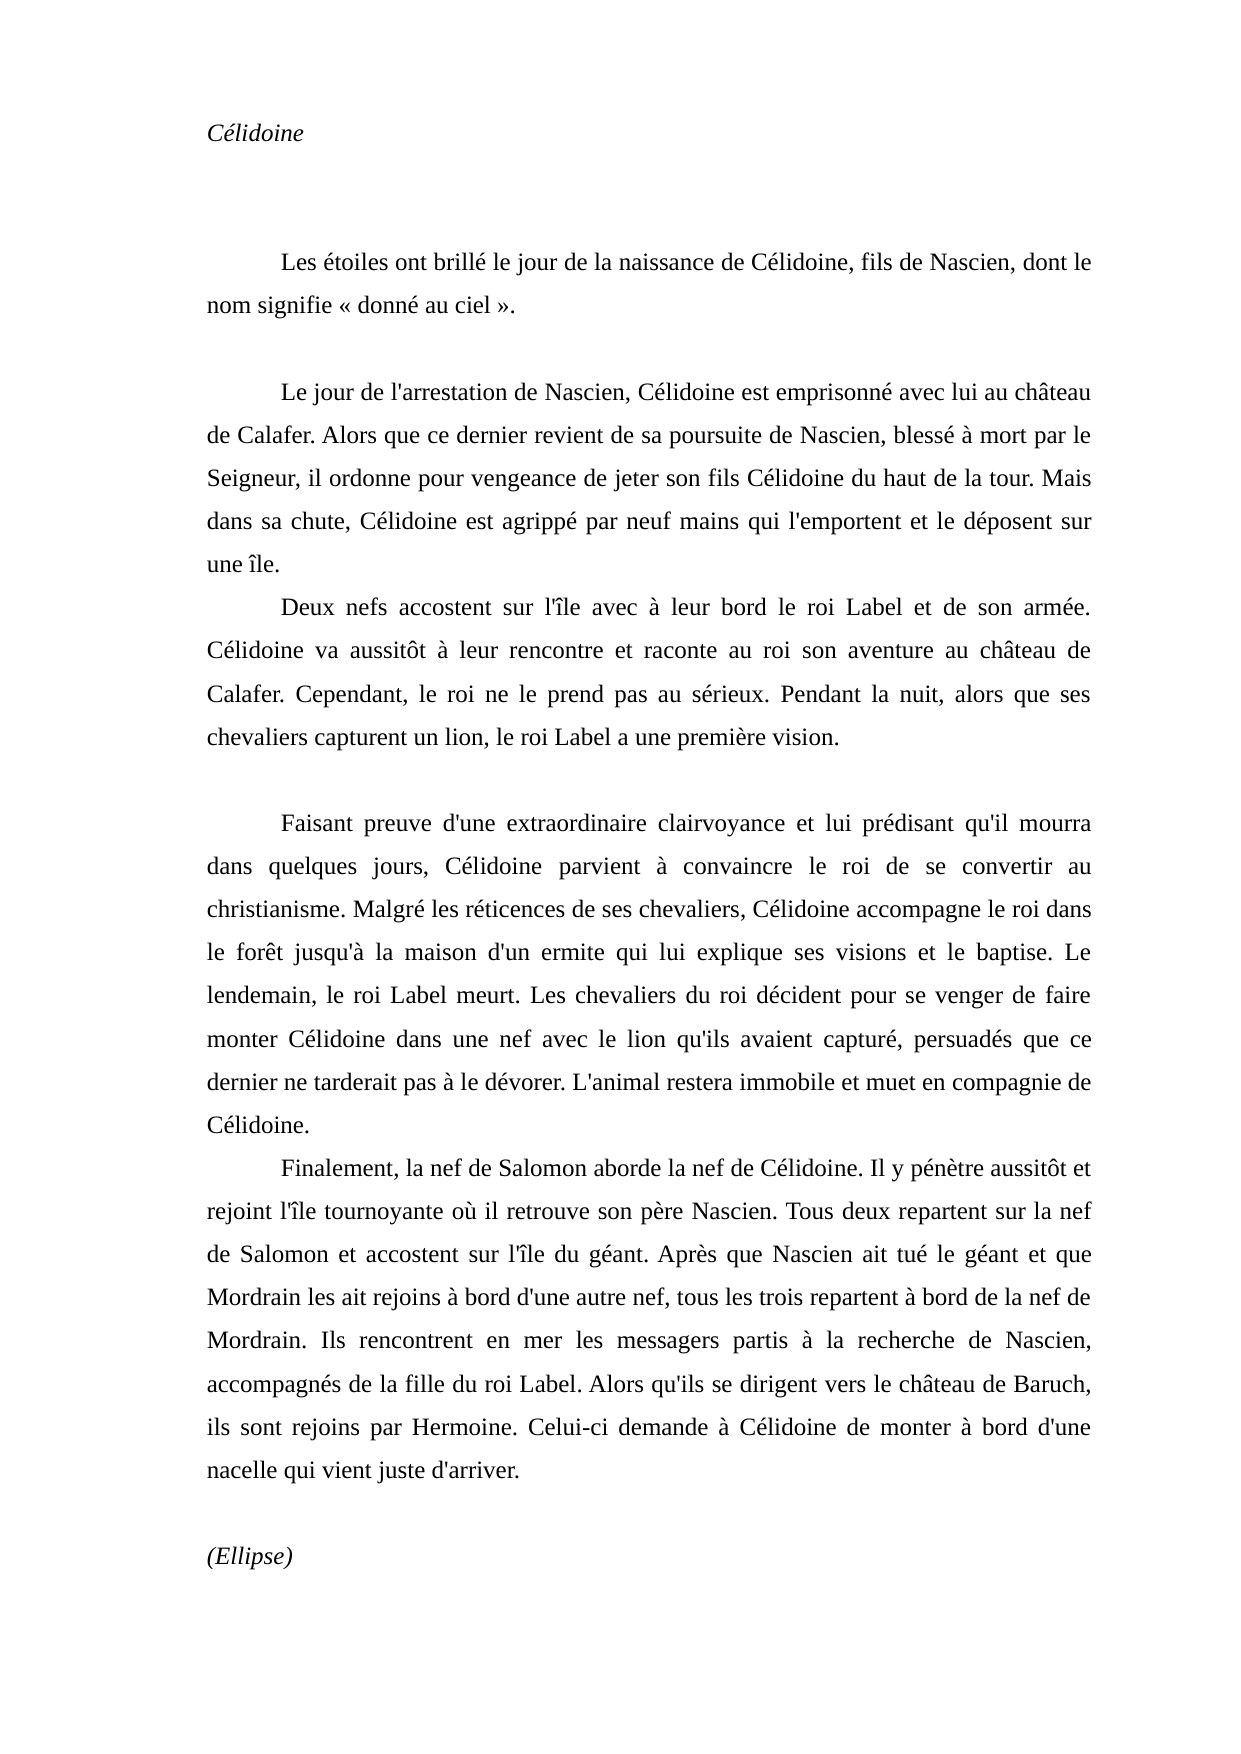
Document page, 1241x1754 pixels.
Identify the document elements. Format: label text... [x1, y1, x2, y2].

text Les étoiles ont brillé le jour de la naissance de Célidoine, fils de Nascien, dont le nom signifie « donné au ciel ». [207, 247, 1093, 319]
text Faisant preuve d'une extraordinaire clairvoyance et lui prédisant qu'il mourra dans quelques jours, Célidoine parvient à convaincre le roi de se convertir au christianisme. Malgré les réticences de ses chevaliers, Célidoine accompagne le roi dans le forêt jusqu'à la maison d'un ermite qui lui explique ses visions et le baptise. Le lendemain, le roi Label meurt. Les chevaliers du roi décident pour se venger de faire monter Célidoine dans une nef avec le lion qu'ils avaient capturé, persuadés que ce dernier ne tarderait pas à le dévorer. L'animal restera immobile et muet en compagnie de Célidoine. [207, 808, 1093, 1139]
text Le jour de l'arrestation de Nascien, Célidoine est emprisonné avec lui au château de Calafer. Alors que ce dernier revient de sa poursuite de Nascien, blessé à mort par le Seigneur, il ordonne pour vengeance de jeter son fils Célidoine du haut de la tour. Mais dans sa chute, Célidoine est agrippé par neuf mains qui l'emportent et le déposent sur une île. [207, 377, 1093, 578]
text Deux nefs accostent sur l'île avec à leur bord le roi Label et de son armée. Célidoine va aussitôt à leur rencontre et raconte au roi son aventure au château de Calafer. Cependant, le roi ne le prend pas au sérieux. Pendant la nuit, alors que ses chevaliers capturent un lion, le roi Label a une première vision. [207, 592, 1093, 751]
text (Ellipse) [207, 1541, 1093, 1570]
text Célidoine [207, 118, 1093, 147]
text Finalement, la nef de Salomon aborde la nef de Célidoine. Il y pénètre aussitôt et rejoint l'île tournoyante où il retrouve son père Nascien. Tous deux repartent sur la nef de Salomon et accostent sur l'île du géant. Après que Nascien ait tué le géant et que Mordrain les ait rejoins à bord d'une autre nef, tous les trois repartent à bord de la nef de Mordrain. Ils rencontrent en mer les messagers partis à la recherche de Nascien, accompagnés de la fille du roi Label. Alors qu'ils se dirigent vers le château de Baruch, ils sont rejoins par Hermoine. Celui-ci demande à Célidoine de monter à bord d'une nacelle qui vient juste d'arriver. [207, 1153, 1093, 1484]
